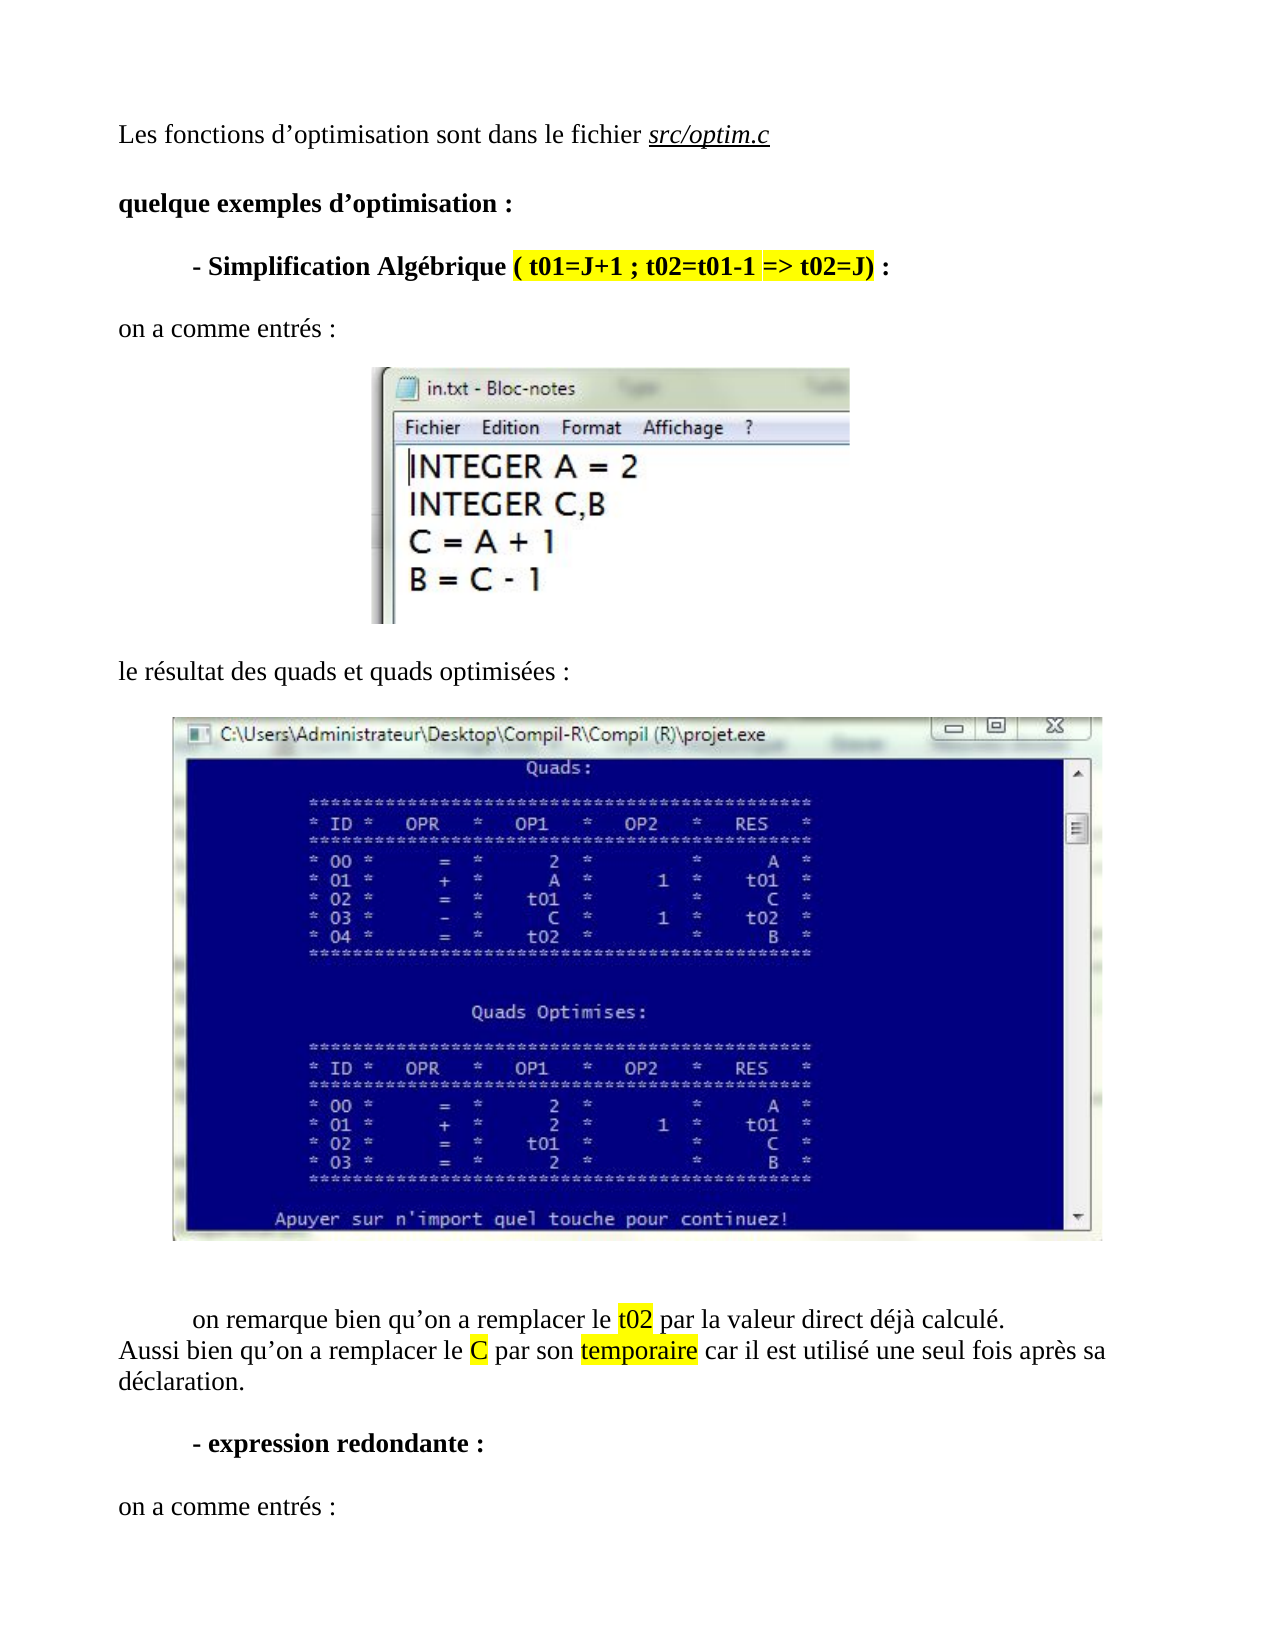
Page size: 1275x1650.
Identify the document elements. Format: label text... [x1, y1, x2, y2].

text quelque exemples d’optimisation : [118, 188, 1157, 219]
text on a comme entrés : [118, 312, 1157, 343]
text on a comme entrés : [118, 1490, 1157, 1521]
text Les fonctions d’optimisation sont dans le fichier src/optim.c [118, 118, 1157, 149]
text Aussi bien qu’on a remplacer le C par son temporaire car il est utilisé une seul fois après sa déclaration. [118, 1334, 1157, 1396]
picture [371, 367, 850, 624]
text - Simplification Algébrique ( t01=J+1 ; t02=t01-1 => t02=J) : [118, 250, 1157, 281]
text on remarque bien qu’on a remplacer le t02 par la valeur direct déjà calculé. [118, 1303, 1157, 1334]
text - expression redondante : [118, 1427, 1157, 1458]
text le résultat des quads et quads optimisées : [118, 655, 1157, 686]
picture [172, 717, 1103, 1241]
